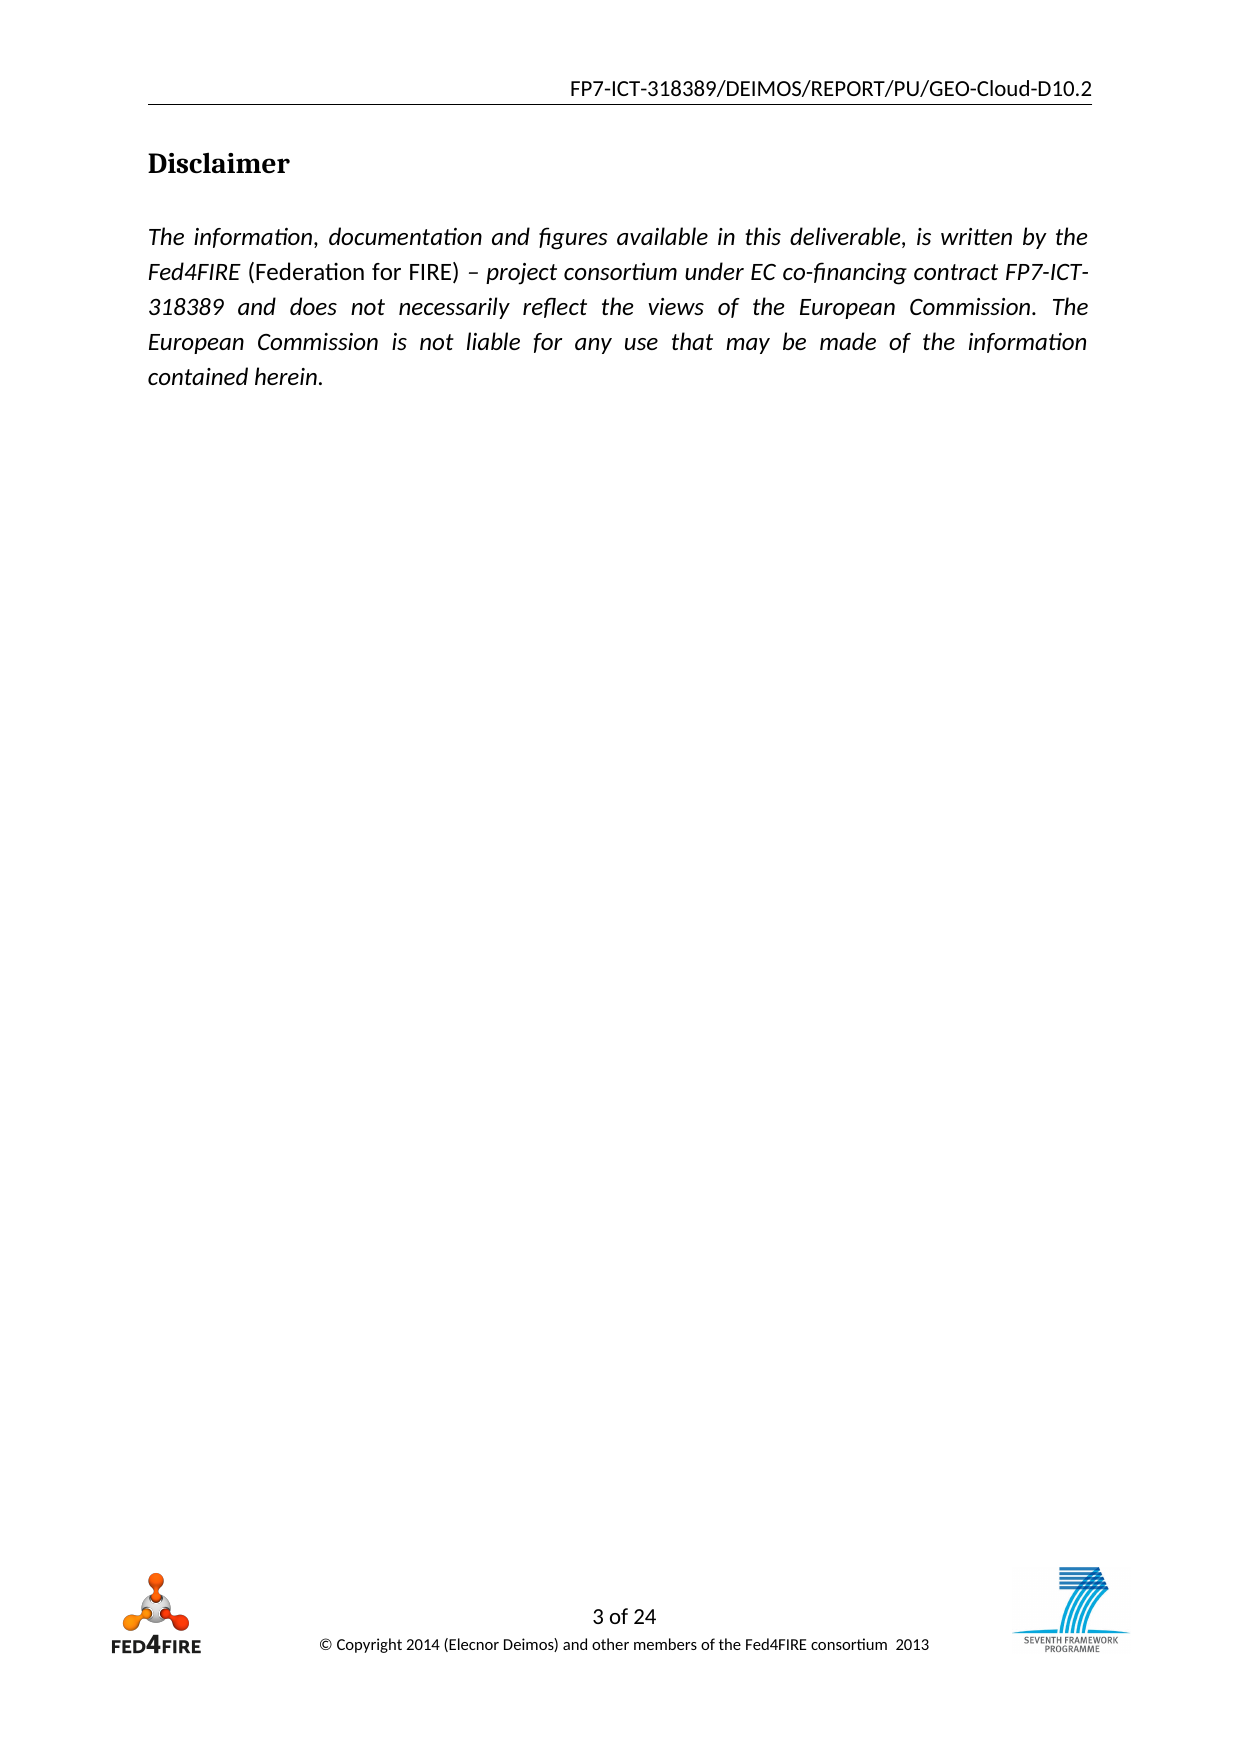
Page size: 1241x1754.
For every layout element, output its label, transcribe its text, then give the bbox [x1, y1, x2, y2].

text The information, documentation and figures available in this deliverable, is written by the Fed4FIRE (Federation for FIRE) – project consortium under EC co-financing contract FP7-ICT-318389 and does not necessarily reflect the views of the European Commission. The European Commission is not liable for any use that may be made of the information contained herein. [148, 221, 1092, 392]
text Disclaimer [148, 148, 1092, 181]
